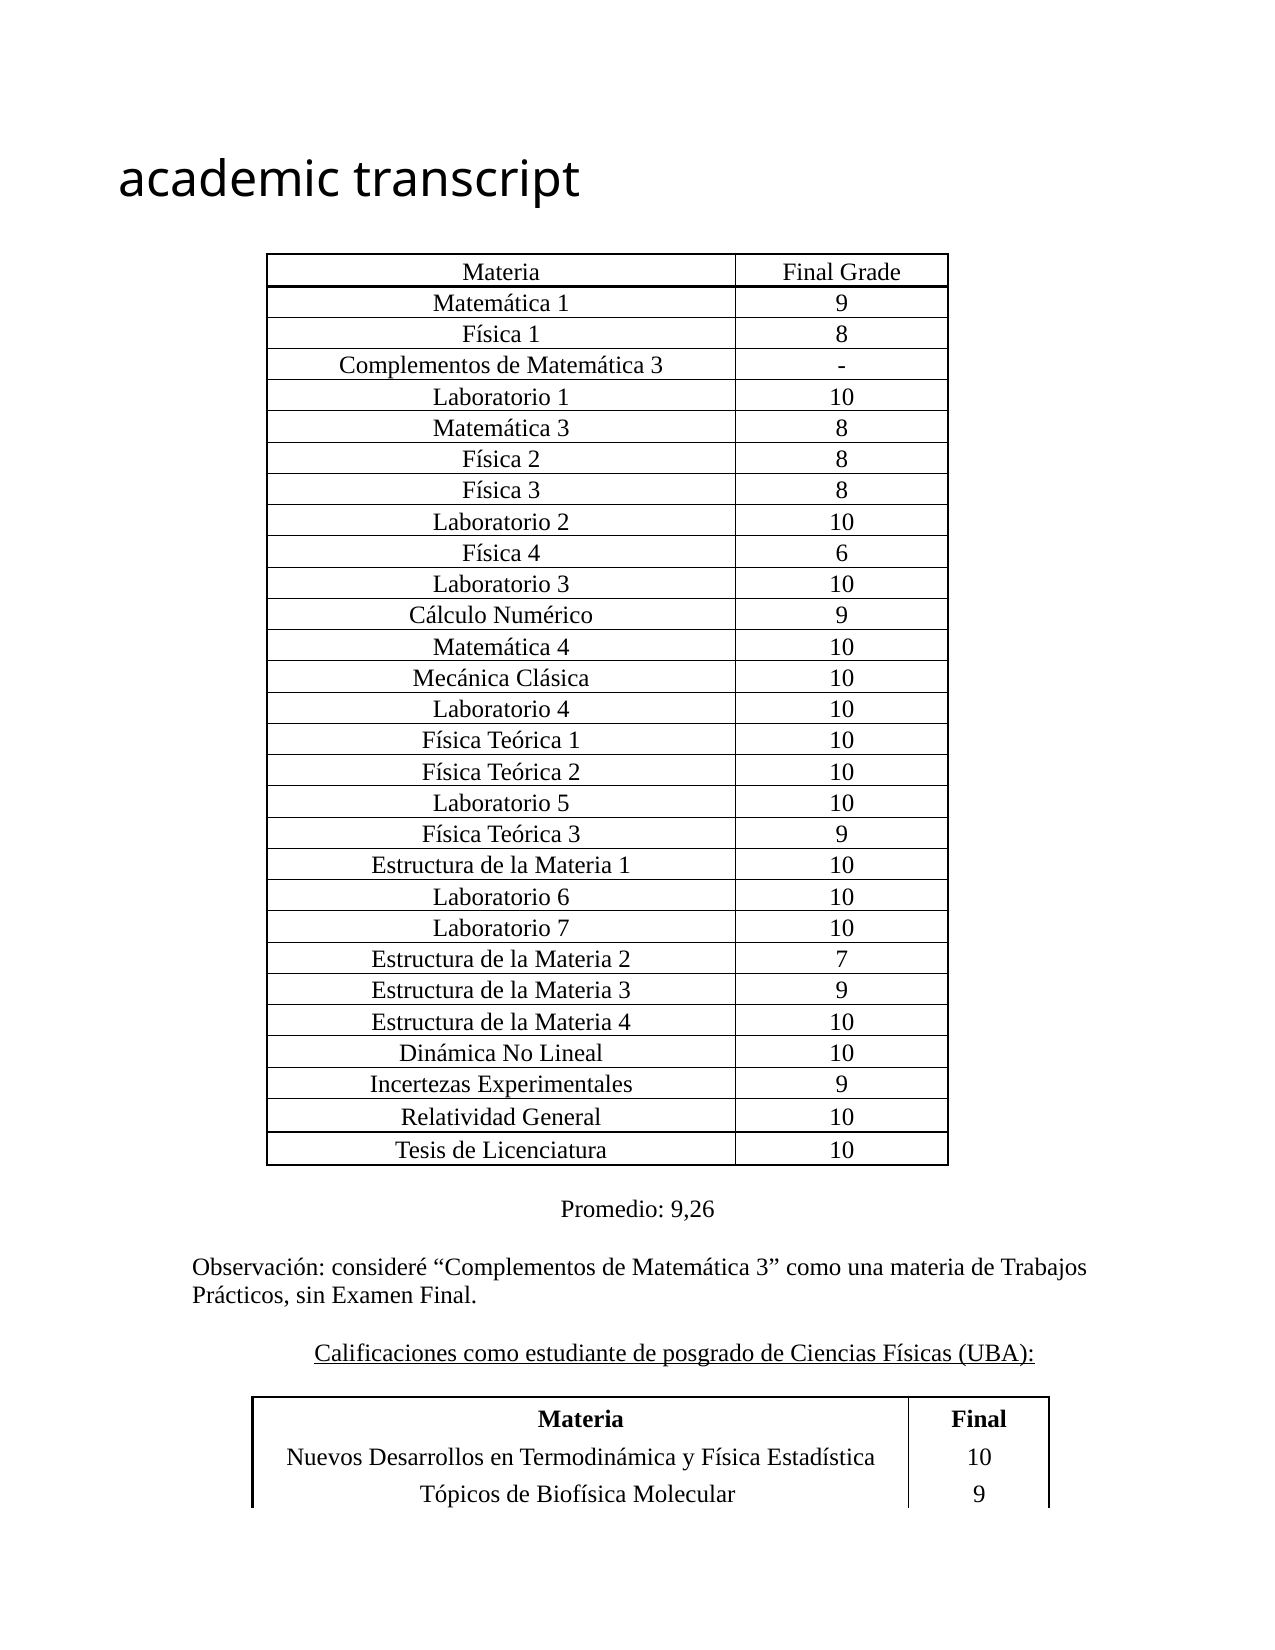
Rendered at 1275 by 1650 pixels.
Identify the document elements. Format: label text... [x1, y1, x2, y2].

table_cell 10 [736, 911, 947, 942]
text Calificaciones como estudiante de posgrado de Ciencias Físicas (UBA): [192, 1338, 1157, 1367]
table_cell 10 [736, 1133, 947, 1163]
table_cell Matemática 4 [268, 630, 735, 660]
table_cell Estructura de la Materia 1 [268, 849, 735, 879]
table_cell Laboratorio 5 [268, 786, 735, 817]
table_cell 10 [736, 1036, 947, 1067]
table_cell Estructura de la Materia 3 [268, 974, 735, 1004]
table_cell Matemática 3 [268, 411, 735, 442]
table_cell 8 [736, 474, 947, 504]
table_cell 10 [736, 505, 947, 535]
table_cell - [736, 349, 947, 379]
table_cell Laboratorio 2 [268, 505, 735, 535]
table_cell Incertezas Experimentales [268, 1068, 735, 1098]
table_cell Laboratorio 3 [268, 568, 735, 598]
table_header Final Grade [736, 255, 947, 285]
table_cell 10 [736, 880, 947, 910]
table_cell 10 [736, 755, 947, 785]
table_cell 10 [736, 1005, 947, 1035]
table_cell Física Teórica 3 [268, 818, 735, 848]
table_cell Física 3 [268, 474, 735, 504]
table_cell Cálculo Numérico [268, 599, 735, 629]
table_cell 6 [736, 536, 947, 567]
table_cell Complementos de Matemática 3 [268, 349, 735, 379]
table_cell 8 [736, 318, 947, 348]
table_cell Estructura de la Materia 2 [268, 943, 735, 973]
table_cell 10 [736, 630, 947, 660]
table_cell Laboratorio 7 [268, 911, 735, 942]
table_cell 10 [736, 661, 947, 692]
table_cell Física Teórica 1 [268, 724, 735, 754]
table_cell 9 [909, 1471, 1048, 1508]
table_cell 7 [736, 943, 947, 973]
table_header Materia [268, 255, 735, 285]
table_cell Matemática 1 [268, 288, 735, 317]
table_cell 10 [736, 724, 947, 754]
table_cell Física 2 [268, 443, 735, 473]
table_cell 9 [736, 1068, 947, 1098]
text Observación: consideré “Complementos de Matemática 3” como una materia de Trabajos Prácticos, sin Examen Final. [192, 1252, 1157, 1309]
table_header Materia [254, 1398, 908, 1433]
table_cell Nuevos Desarrollos en Termodinámica y Física Estadística [254, 1433, 908, 1471]
table_cell 9 [736, 974, 947, 1004]
table_cell 8 [736, 411, 947, 442]
table_cell 10 [909, 1433, 1048, 1471]
table_cell 10 [736, 786, 947, 817]
table_cell Laboratorio 6 [268, 880, 735, 910]
table_cell 9 [736, 599, 947, 629]
table_cell 10 [736, 849, 947, 879]
subtitle academic transcript [118, 143, 1157, 211]
table_cell Tópicos de Biofísica Molecular [254, 1471, 908, 1508]
table_cell 8 [736, 443, 947, 473]
table_cell 10 [736, 1099, 947, 1131]
table_cell 9 [736, 288, 947, 317]
table_cell 9 [736, 818, 947, 848]
table_cell 10 [736, 568, 947, 598]
text Promedio: 9,26 [118, 1194, 1157, 1223]
table_cell Mecánica Clásica [268, 661, 735, 692]
table_cell Física 1 [268, 318, 735, 348]
table_cell 10 [736, 693, 947, 723]
table_cell Física Teórica 2 [268, 755, 735, 785]
table_cell Dinámica No Lineal [268, 1036, 735, 1067]
table_cell Tesis de Licenciatura [268, 1133, 735, 1163]
table_cell 10 [736, 380, 947, 410]
table_cell Laboratorio 1 [268, 380, 735, 410]
table_cell Física 4 [268, 536, 735, 567]
table_cell Relatividad General [268, 1099, 735, 1131]
table_cell Laboratorio 4 [268, 693, 735, 723]
table_header Final [909, 1398, 1048, 1433]
table_cell Estructura de la Materia 4 [268, 1005, 735, 1035]
